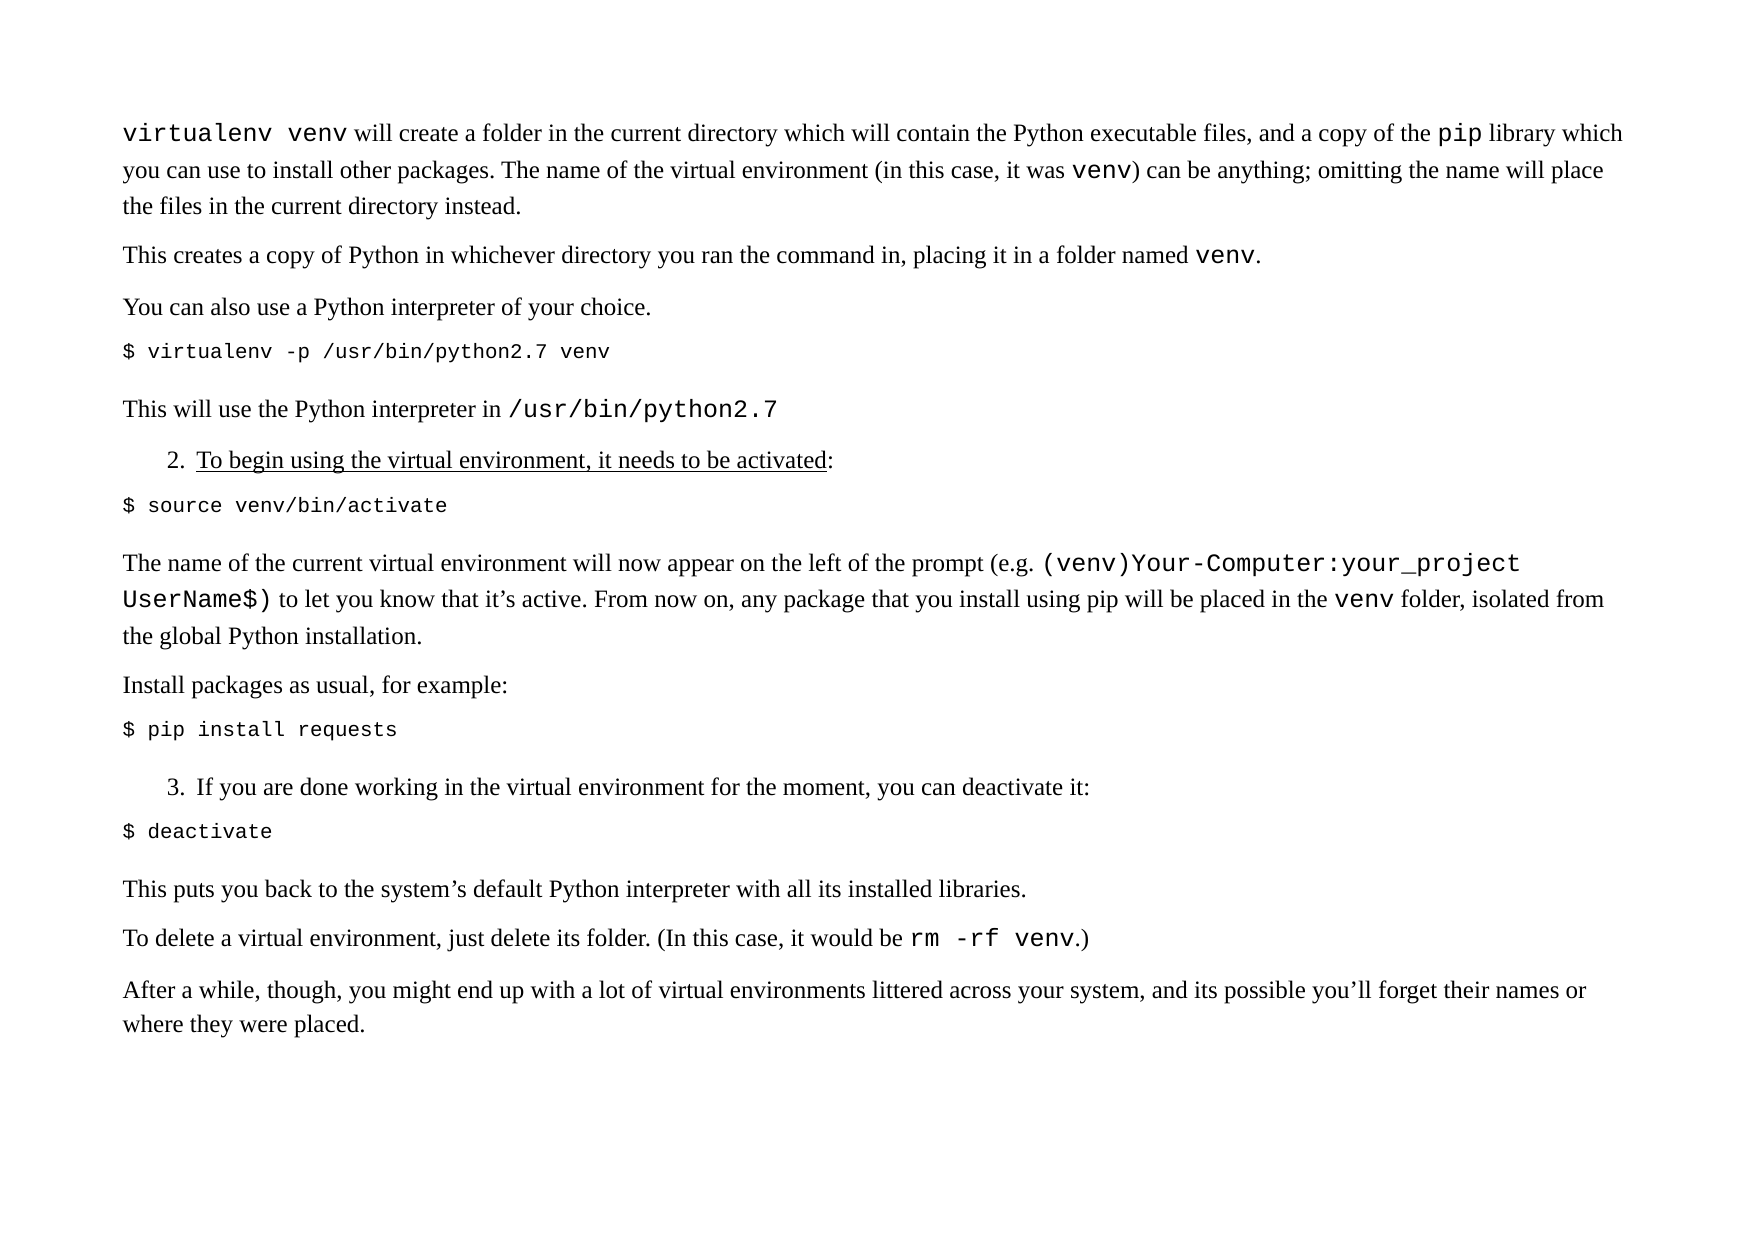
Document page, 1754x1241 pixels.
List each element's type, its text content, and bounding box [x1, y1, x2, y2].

text This creates a copy of Python in whichever directory you ran the command in, placing it in a folder named venv. [122, 240, 1636, 271]
text $ source venv/bin/activate [122, 495, 1636, 518]
text You can also use a Python interpreter of your choice. [122, 292, 1636, 321]
text $ pip install requests [122, 719, 1636, 743]
text To delete a virtual environment, just delete its folder. (In this case, it would be rm -rf venv.) [122, 923, 1636, 954]
text This puts you back to the system’s default Python interpreter with all its installed libraries. [122, 874, 1636, 903]
list If you are done working in the virtual environment for the moment, you can deactivate it: [167, 772, 1636, 801]
list To begin using the virtual environment, it needs to be activated: [167, 446, 1636, 474]
text This will use the Python interpreter in /usr/bin/python2.7 [122, 394, 1636, 425]
text Install packages as usual, for example: [122, 670, 1636, 699]
text The name of the current virtual environment will now appear on the left of the prompt (e.g. (venv)Your-Computer:your_project UserName$) to let you know that it’s active. From now on, any package that you install using pip will be placed in the venv folder, isolated from the global Python installation. [122, 548, 1636, 650]
text virtualenv venv will create a folder in the current directory which will contain the Python executable files, and a copy of the pip library which you can use to install other packages. The name of the virtual environment (in this case, it was venv) can be anything; omitting the name will place the files in the current directory instead. [122, 118, 1636, 220]
text $ deactivate [122, 821, 1636, 845]
text $ virtualenv -p /usr/bin/python2.7 venv [122, 341, 1636, 364]
text After a while, though, you might end up with a lot of virtual environments littered across your system, and its possible you’ll forget their names or where they were placed. [122, 975, 1636, 1038]
